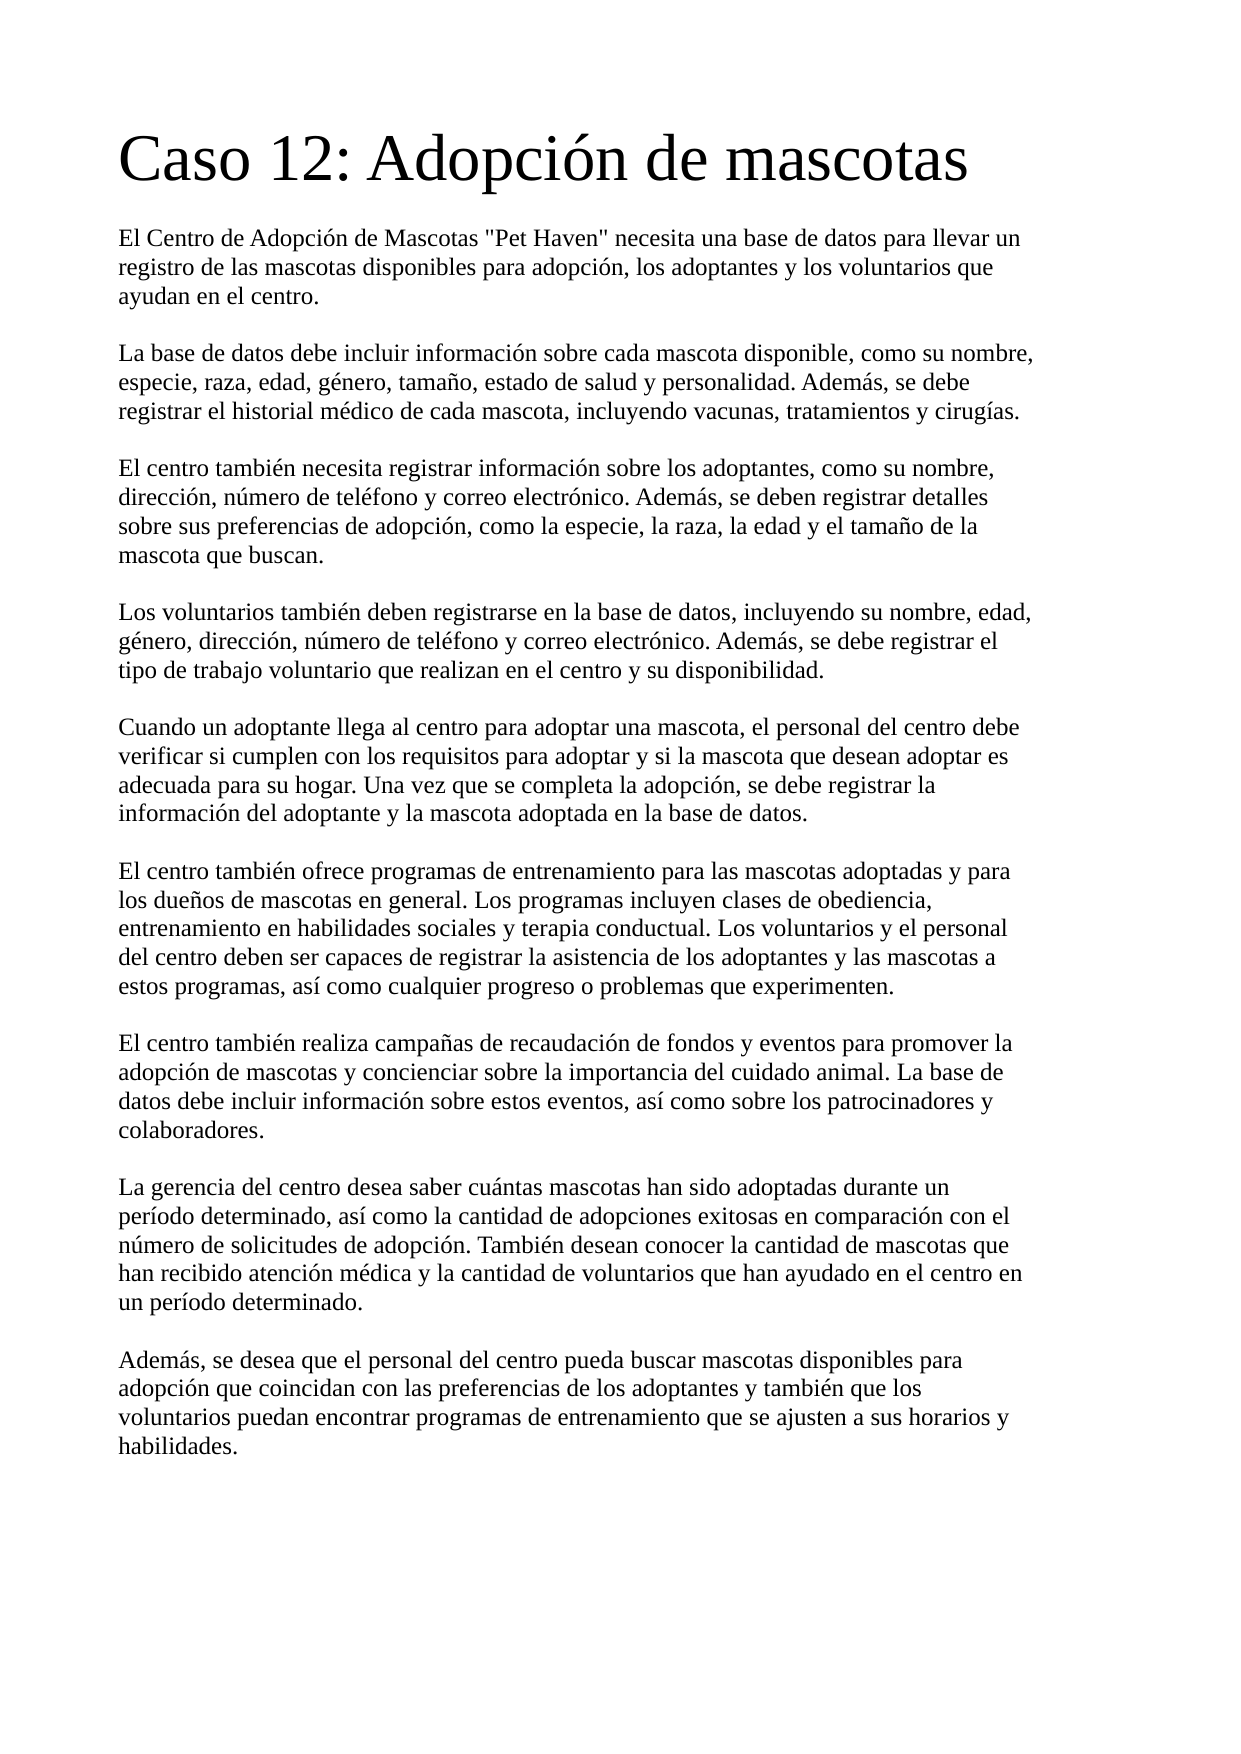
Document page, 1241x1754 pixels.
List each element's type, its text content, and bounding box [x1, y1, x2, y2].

text del centro deben ser capaces de registrar la asistencia de los adoptantes y las mascotas a [118, 942, 1122, 971]
text La base de datos debe incluir información sobre cada mascota disponible, como su nombre, [118, 338, 1122, 367]
text El Centro de Adopción de Mascotas "Pet Haven" necesita una base de datos para llevar un [118, 223, 1122, 252]
text Además, se desea que el personal del centro pueda buscar mascotas disponibles para [118, 1345, 1122, 1373]
text habilidades. [118, 1431, 1122, 1460]
text especie, raza, edad, género, tamaño, estado de salud y personalidad. Además, se debe [118, 367, 1122, 396]
text colaboradores. [118, 1115, 1122, 1143]
text han recibido atención médica y la cantidad de voluntarios que han ayudado en el centro en [118, 1258, 1122, 1287]
text El centro también necesita registrar información sobre los adoptantes, como su nombre, [118, 453, 1122, 482]
text número de solicitudes de adopción. También desean conocer la cantidad de mascotas que [118, 1230, 1122, 1258]
text tipo de trabajo voluntario que realizan en el centro y su disponibilidad. [118, 655, 1122, 683]
text verificar si cumplen con los requisitos para adoptar y si la mascota que desean adoptar es [118, 741, 1122, 770]
text Caso 12: Adopción de mascotas [118, 118, 1122, 195]
text adopción de mascotas y concienciar sobre la importancia del cuidado animal. La base de [118, 1057, 1122, 1086]
text adecuada para su hogar. Una vez que se completa la adopción, se debe registrar la [118, 770, 1122, 798]
text información del adoptante y la mascota adoptada en la base de datos. [118, 798, 1122, 827]
text Cuando un adoptante llega al centro para adoptar una mascota, el personal del centro debe [118, 712, 1122, 741]
text los dueños de mascotas en general. Los programas incluyen clases de obediencia, [118, 885, 1122, 913]
text ayudan en el centro. [118, 281, 1122, 310]
text La gerencia del centro desea saber cuántas mascotas han sido adoptadas durante un [118, 1172, 1122, 1201]
text mascota que buscan. [118, 540, 1122, 568]
text dirección, número de teléfono y correo electrónico. Además, se deben registrar detalles [118, 482, 1122, 511]
text estos programas, así como cualquier progreso o problemas que experimenten. [118, 971, 1122, 1000]
text sobre sus preferencias de adopción, como la especie, la raza, la edad y el tamaño de la [118, 511, 1122, 540]
text entrenamiento en habilidades sociales y terapia conductual. Los voluntarios y el personal [118, 913, 1122, 942]
text período determinado, así como la cantidad de adopciones exitosas en comparación con el [118, 1201, 1122, 1230]
text adopción que coincidan con las preferencias de los adoptantes y también que los [118, 1373, 1122, 1402]
text datos debe incluir información sobre estos eventos, así como sobre los patrocinadores y [118, 1086, 1122, 1115]
text El centro también ofrece programas de entrenamiento para las mascotas adoptadas y para [118, 856, 1122, 885]
text El centro también realiza campañas de recaudación de fondos y eventos para promover la [118, 1028, 1122, 1057]
text registrar el historial médico de cada mascota, incluyendo vacunas, tratamientos y cirugías. [118, 396, 1122, 425]
text voluntarios puedan encontrar programas de entrenamiento que se ajusten a sus horarios y [118, 1402, 1122, 1431]
text un período determinado. [118, 1287, 1122, 1316]
text género, dirección, número de teléfono y correo electrónico. Además, se debe registrar el [118, 626, 1122, 655]
text registro de las mascotas disponibles para adopción, los adoptantes y los voluntarios que [118, 252, 1122, 281]
text Los voluntarios también deben registrarse en la base de datos, incluyendo su nombre, edad, [118, 597, 1122, 626]
